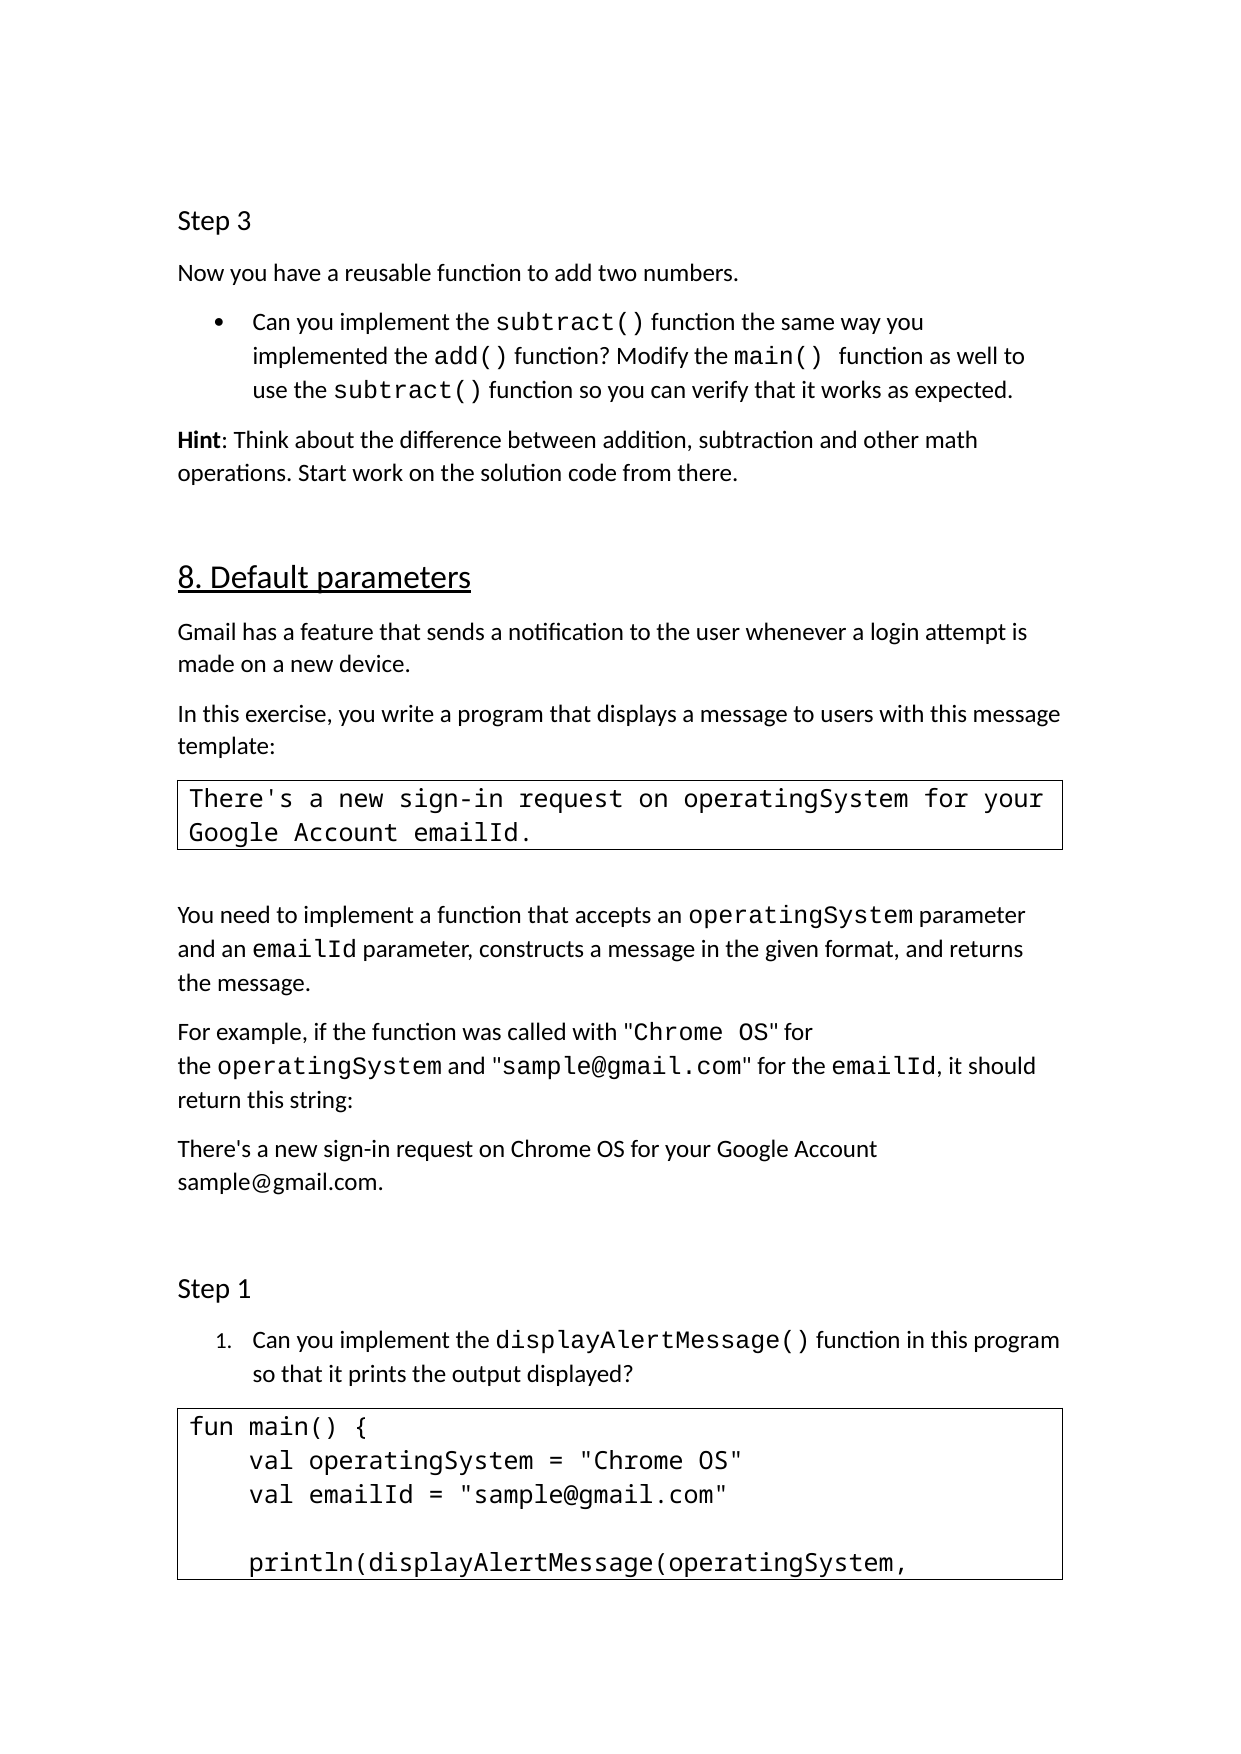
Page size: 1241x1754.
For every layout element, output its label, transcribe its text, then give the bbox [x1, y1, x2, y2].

table_header There's a new sign-in request on operatingSystem for your Google Account emailId. [178, 781, 1062, 849]
text For example, if the function was called with "Chrome OS" for the operatingSystem and "sample@gmail.com" for the emailId, it should return this string: [177, 1016, 1063, 1114]
list Can you implement the displayAlertMessage() function in this program so that it prints the output displayed? [215, 1324, 1063, 1389]
list Can you implement the subtract() function the same way you implemented the add() function? Modify the main() function as well to use the subtract() function so you can verify that it works as expected. [215, 306, 1063, 406]
text Step 3 [177, 202, 1063, 238]
text Step 1 [177, 1270, 1063, 1305]
text Gmail has a feature that sends a notification to the user whenever a login attempt is made on a new device. [177, 616, 1063, 679]
table_header fun main() { val operatingSystem = "Chrome OS" val emailId = "sample@gmail.com" println(displayAlertMessage(operatingSystem, [178, 1409, 1062, 1579]
text You need to implement a function that accepts an operatingSystem parameter and an emailId parameter, constructs a message in the given format, and returns the message. [177, 899, 1063, 997]
text There's a new sign-in request on Chrome OS for your Google Account sample@gmail.com. [177, 1133, 1063, 1196]
text Now you have a reusable function to add two numbers. [177, 257, 1063, 287]
text In this exercise, you write a program that displays a message to users with this message template: [177, 698, 1063, 761]
text 8. Default parameters [177, 556, 1063, 596]
text Hint: Think about the difference between addition, subtraction and other math operations. Start work on the solution code from there. [177, 424, 1063, 488]
